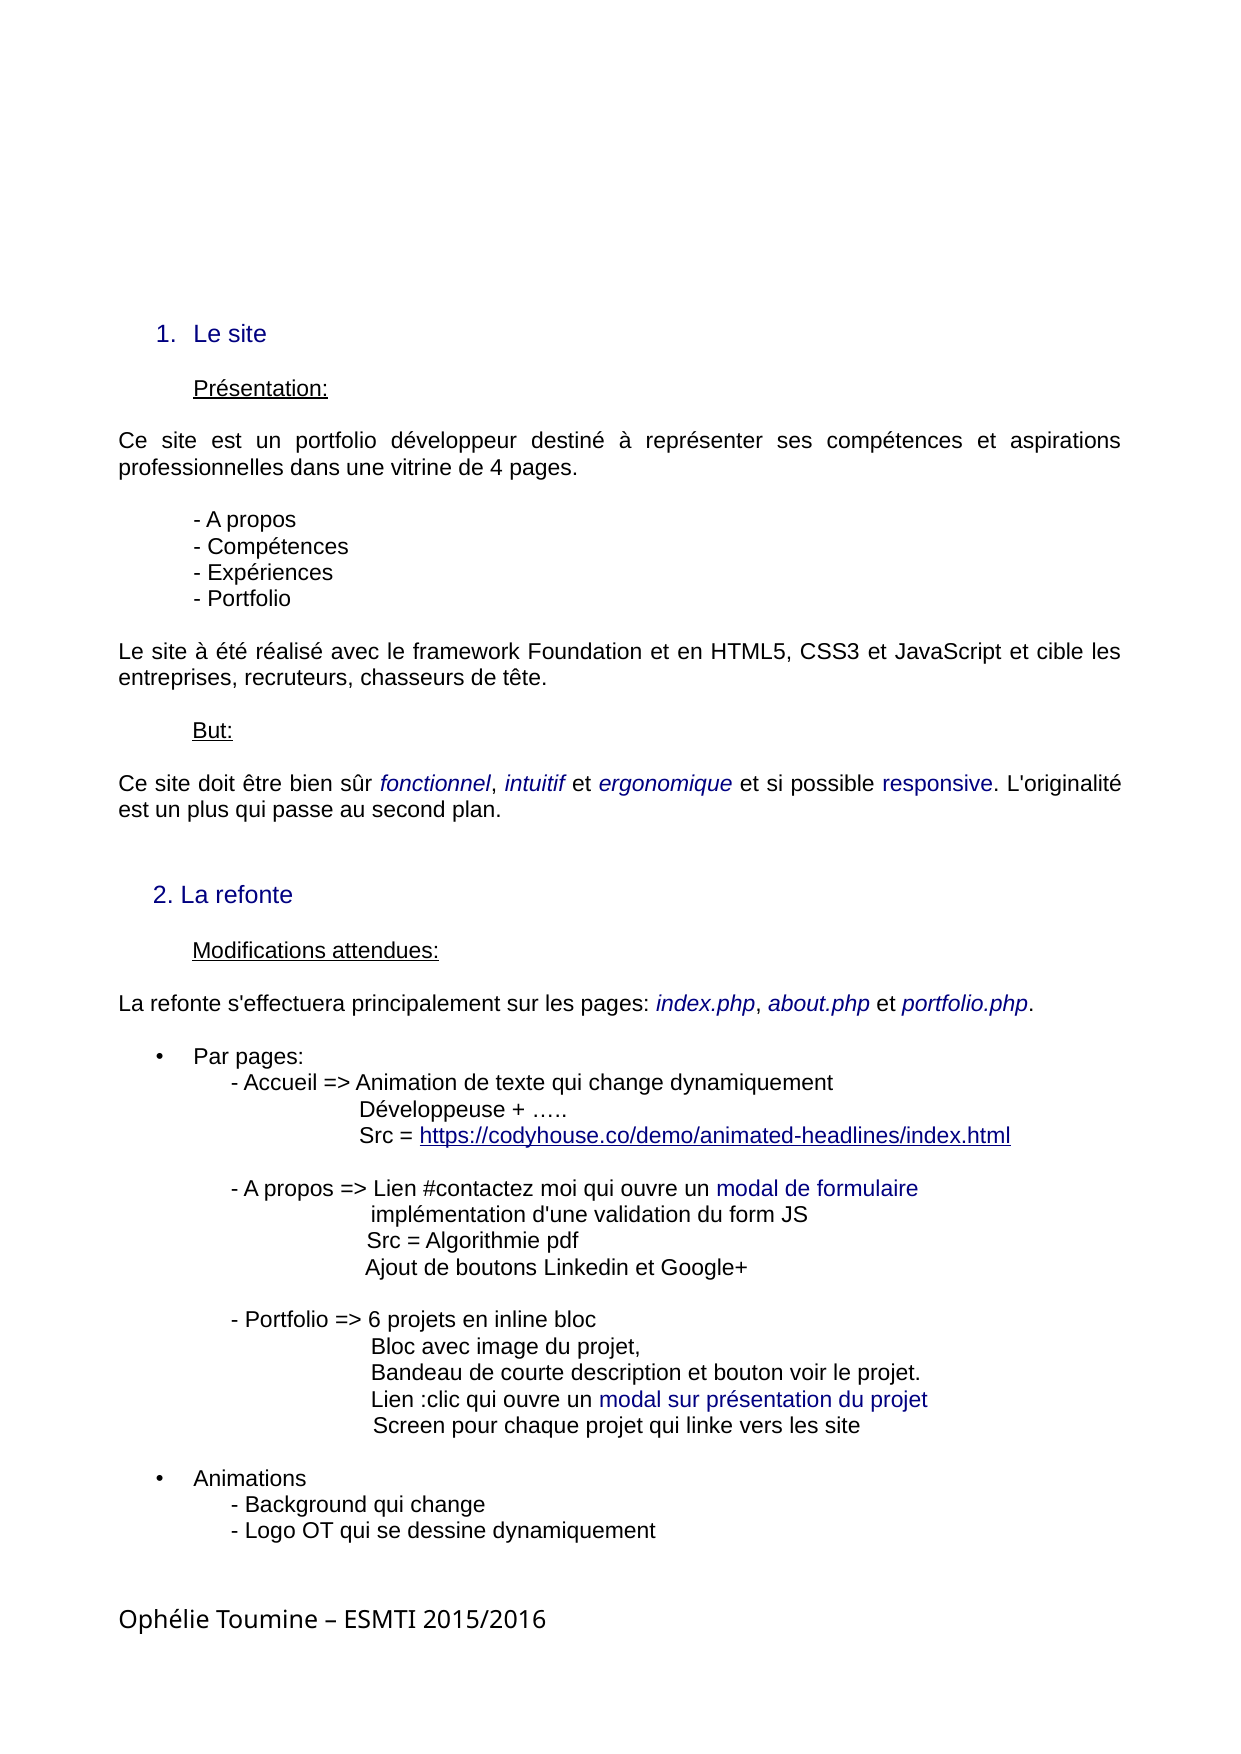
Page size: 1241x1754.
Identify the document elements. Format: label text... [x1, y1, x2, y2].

text Screen pour chaque projet qui linke vers les site [118, 1412, 1122, 1438]
list Bandeau de courte description et bouton voir le projet. [193, 1359, 1122, 1386]
text Src = https://codyhouse.co/demo/animated-headlines/index.html [118, 1122, 1122, 1148]
list Lien :clic qui ouvre un modal sur présentation du projet [193, 1386, 1122, 1412]
text 2. La refonte [118, 880, 1122, 909]
list Bloc avec image du projet, [193, 1333, 1122, 1359]
text Développeuse + ….. [118, 1096, 1122, 1122]
list implémentation d'une validation du form JS [193, 1201, 1122, 1227]
list - A propos => Lien #contactez moi qui ouvre un modal de formulaire [193, 1175, 1122, 1201]
list Par pages: [156, 1043, 1122, 1069]
text La refonte s'effectuera principalement sur les pages: index.php, about.php et portfolio.php. [118, 990, 1122, 1017]
text Ce site doit être bien sûr fonctionnel, intuitif et ergonomique et si possible responsive. L'originalité est un plus qui passe au second plan. [118, 770, 1122, 822]
text Le site à été réalisé avec le framework Foundation et en HTML5, CSS3 et JavaScript et cible les entreprises, recruteurs, chasseurs de tête. [118, 638, 1122, 691]
list - Compétences [156, 533, 1122, 559]
text Ajout de boutons Linkedin et Google+ [118, 1254, 1122, 1280]
list - Portfolio [156, 585, 1122, 612]
text Modifications attendues: [118, 937, 1122, 964]
list Le site [156, 319, 1122, 348]
list - Portfolio => 6 projets en inline bloc [193, 1306, 1122, 1333]
list - Accueil => Animation de texte qui change dynamiquement [193, 1069, 1122, 1096]
text Ce site est un portfolio développeur destiné à représenter ses compétences et aspirations professionnelles dans une vitrine de 4 pages. [118, 427, 1122, 480]
list - Logo OT qui se dessine dynamiquement [193, 1517, 1122, 1544]
list - Expériences [156, 559, 1122, 585]
list Animations [156, 1464, 1122, 1491]
list - A propos [156, 506, 1122, 533]
list - Background qui change [193, 1491, 1122, 1517]
list Présentation: [156, 374, 1122, 401]
text Src = Algorithmie pdf [118, 1227, 1122, 1254]
text But: [118, 717, 1122, 743]
